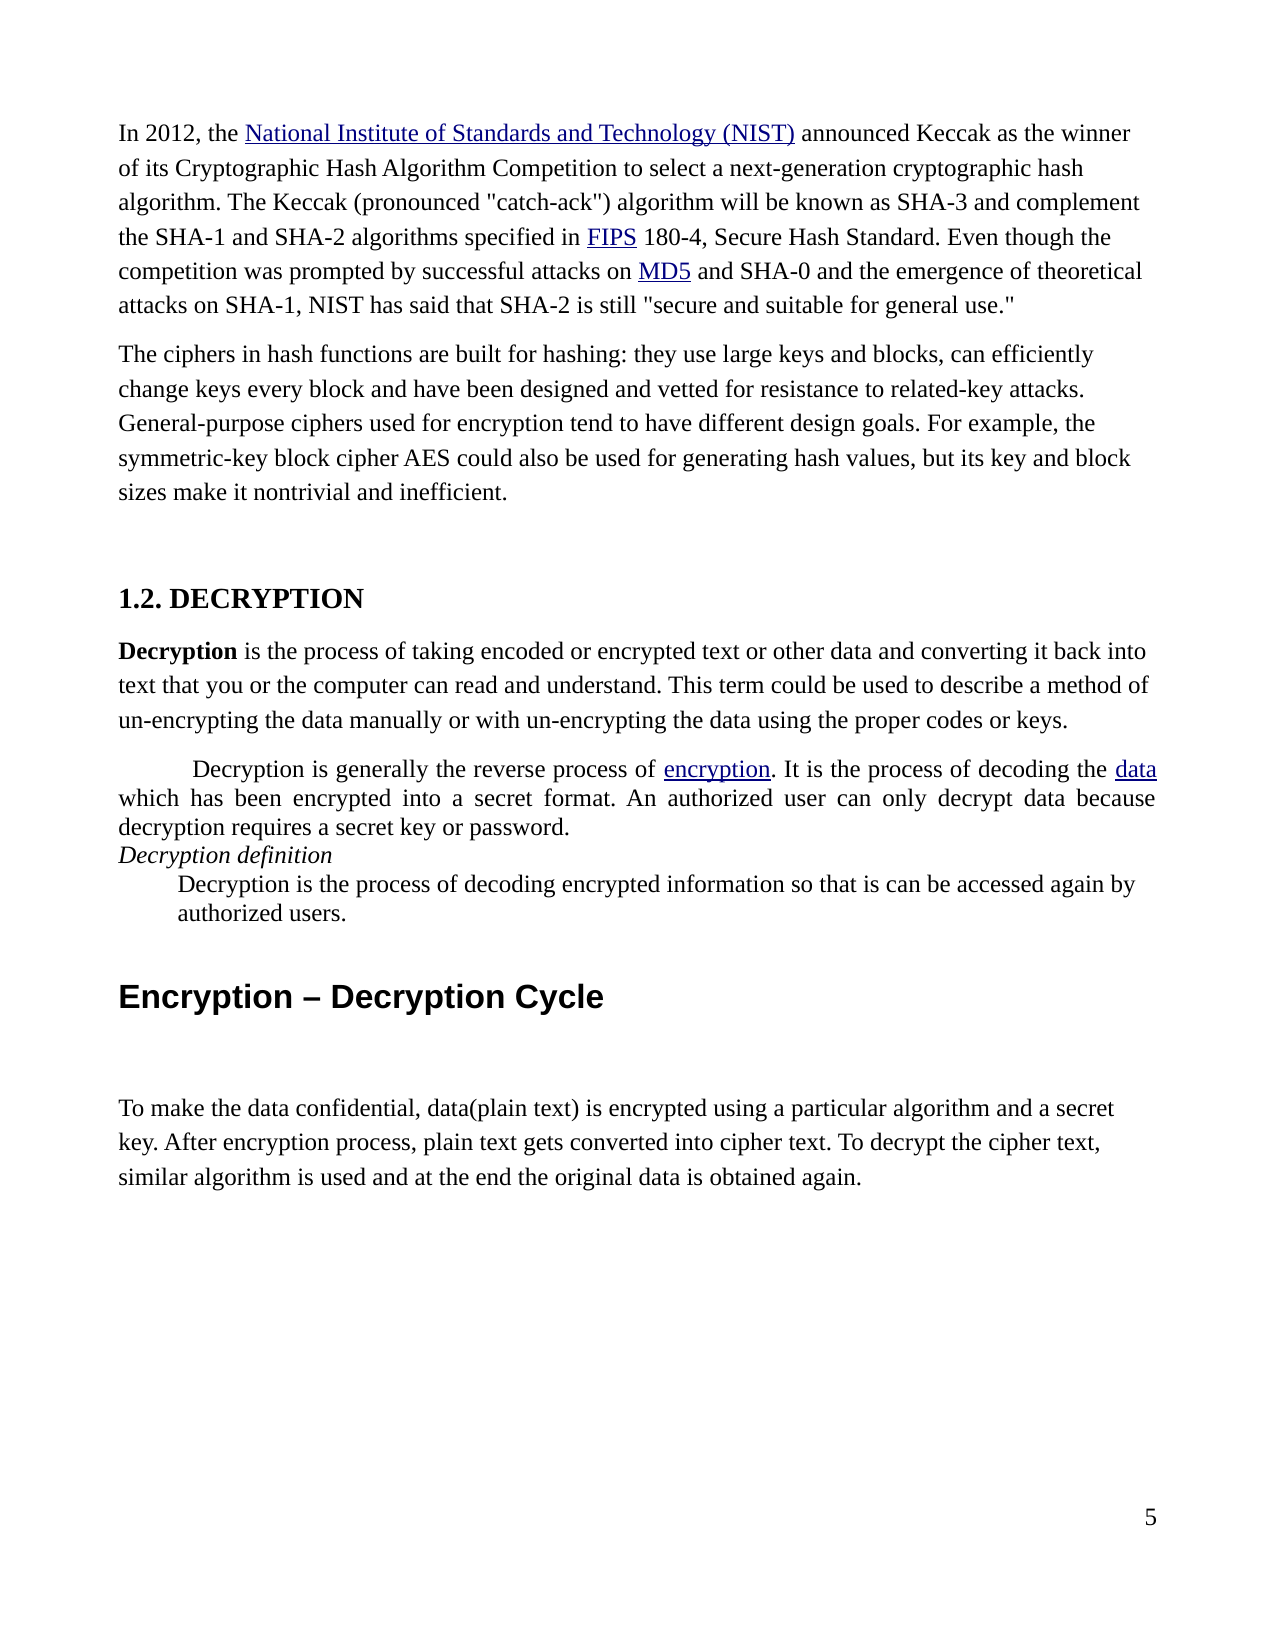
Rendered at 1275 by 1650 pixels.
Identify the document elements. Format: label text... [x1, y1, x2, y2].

text The ciphers in hash functions are built for hashing: they use large keys and blocks, can efficiently change keys every block and have been designed and vetted for resistance to related-key attacks. General-purpose ciphers used for encryption tend to have different design goals. For example, the symmetric-key block cipher AES could also be used for generating hash values, but its key and block sizes make it nontrivial and inefficient. [118, 339, 1157, 506]
text Decryption is generally the reverse process of encryption. It is the process of decoding the data which has been encrypted into a secret format. An authorized user can only decrypt data because decryption requires a secret key or password. [118, 754, 1157, 840]
list Decryption is the process of decoding encrypted information so that is can be accessed again by authorized users. [177, 869, 1157, 927]
subtitle Encryption – Decryption Cycle [118, 977, 1157, 1016]
subtitle Decryption definition [118, 840, 1157, 869]
text Decryption is the process of taking encoded or encrypted text or other data and converting it back into text that you or the computer can read and understand. This term could be used to describe a method of un-encrypting the data manually or with un-encrypting the data using the proper codes or keys. [118, 636, 1157, 734]
text In 2012, the National Institute of Standards and Technology (NIST) announced Keccak as the winner of its Cryptographic Hash Algorithm Competition to select a next-generation cryptographic hash algorithm. The Keccak (pronounced "catch-ack") algorithm will be known as SHA-3 and complement the SHA-1 and SHA-2 algorithms specified in FIPS 180-4, Secure Hash Standard. Even though the competition was prompted by successful attacks on MD5 and SHA-0 and the emergence of theoretical attacks on SHA-1, NIST has said that SHA-2 is still "secure and suitable for general use." [118, 118, 1157, 319]
text 1.2. DECRYPTION [118, 581, 1157, 615]
text To make the data confidential, data(plain text) is encrypted using a particular algorithm and a secret key. After encryption process, plain text gets converted into cipher text. To decrypt the cipher text, similar algorithm is used and at the end the original data is obtained again. [118, 1093, 1157, 1191]
